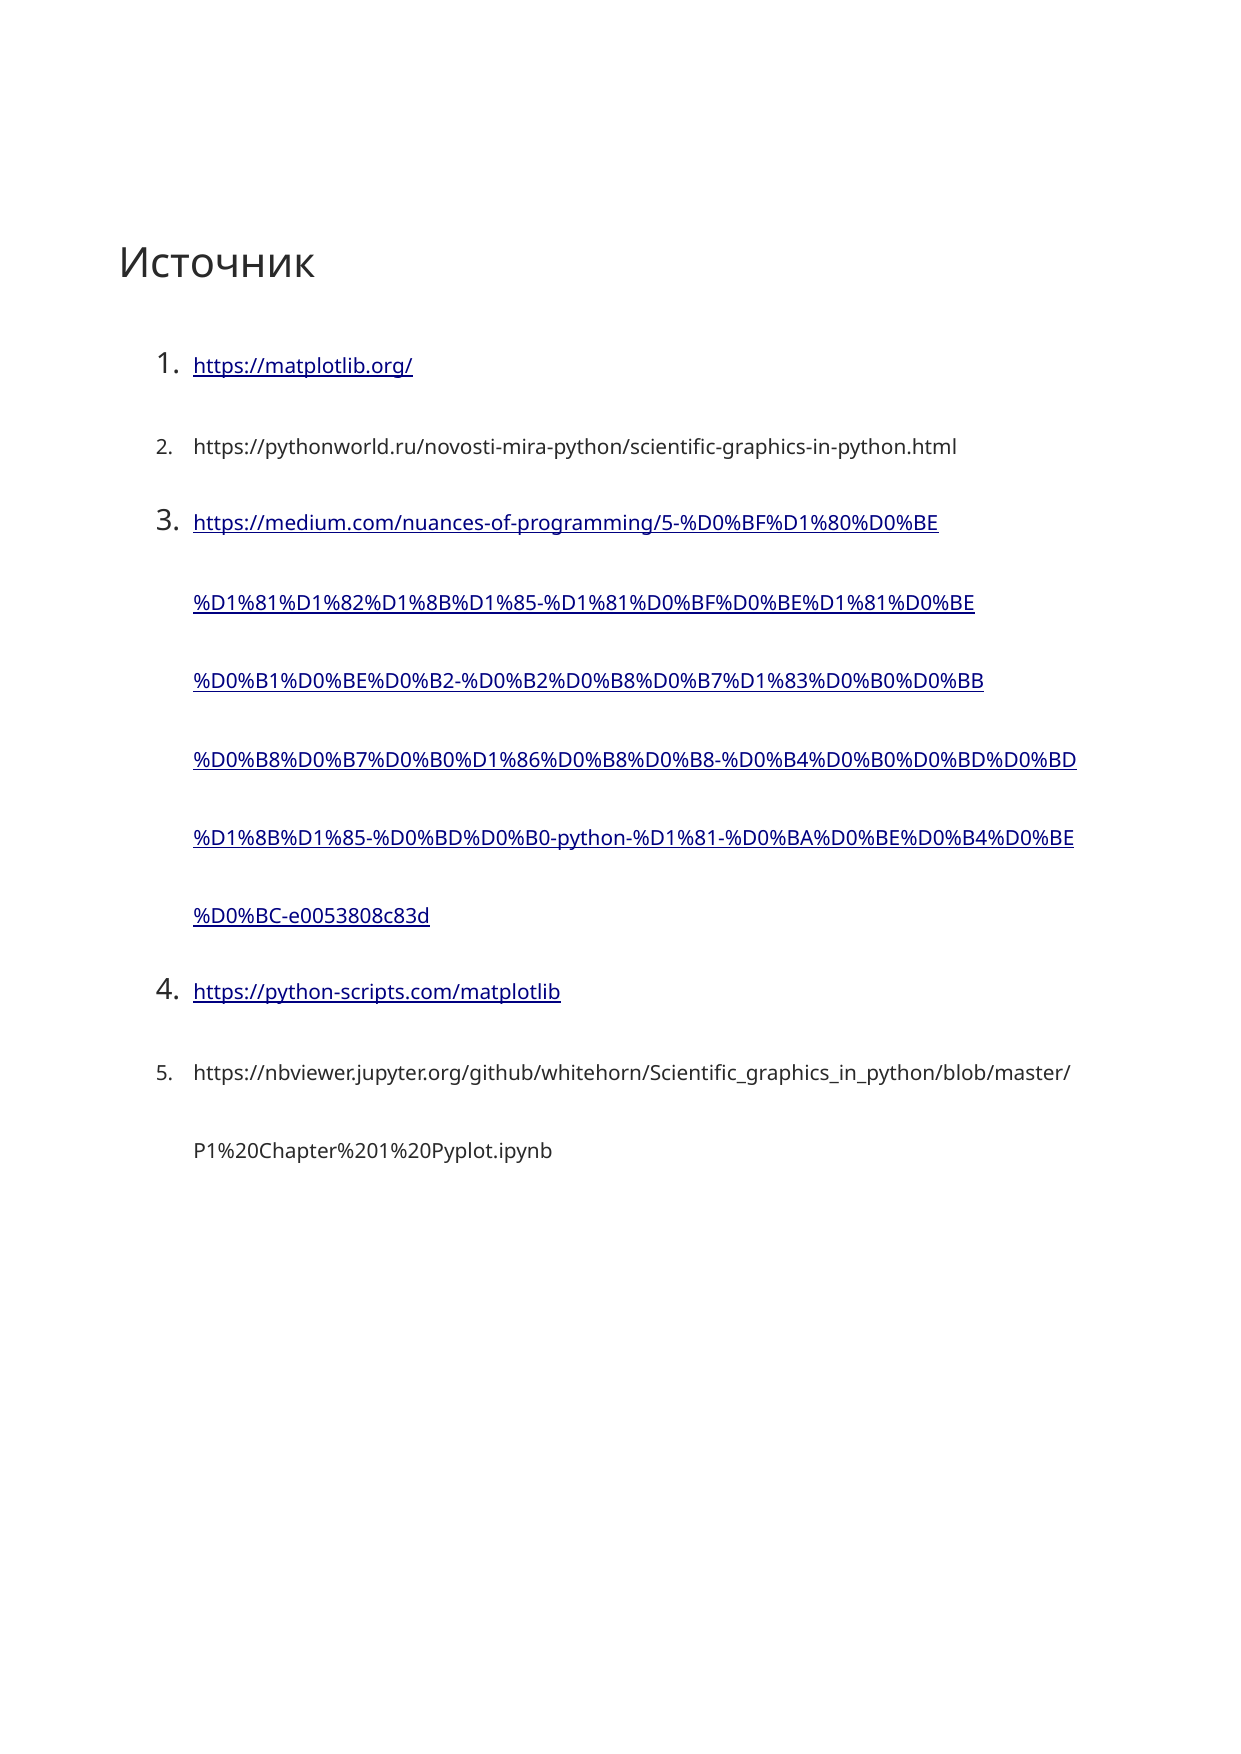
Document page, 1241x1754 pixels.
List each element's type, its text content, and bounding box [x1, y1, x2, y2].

list https://medium.com/nuances-of-programming/5-%D0%BF%D1%80%D0%BE%D1%81%D1%82%D1%8B%D1%85-%D1%81%D0%BF%D0%BE%D1%81%D0%BE%D0%B1%D0%BE%D0%B2-%D0%B2%D0%B8%D0%B7%D1%83%D0%B0%D0%BB%D0%B8%D0%B7%D0%B0%D1%86%D0%B8%D0%B8-%D0%B4%D0%B0%D0%BD%D0%BD%D1%8B%D1%85-%D0%BD%D0%B0-python-%D1%81-%D0%BA%D0%BE%D0%B4%D0%BE%D0%BC-e0053808c83d [156, 460, 1122, 929]
list https://pythonworld.ru/novosti-mira-python/scientific-graphics-in-python.html [156, 382, 1122, 460]
list https://python-scripts.com/matplotlib [156, 929, 1122, 1008]
list https://matplotlib.org/ [156, 304, 1122, 382]
list https://nbviewer.jupyter.org/github/whitehorn/Scientific_graphics_in_python/blob/master/P1%20Chapter%201%20Pyplot.ipynb [156, 1008, 1122, 1164]
text Источник [118, 211, 1122, 289]
